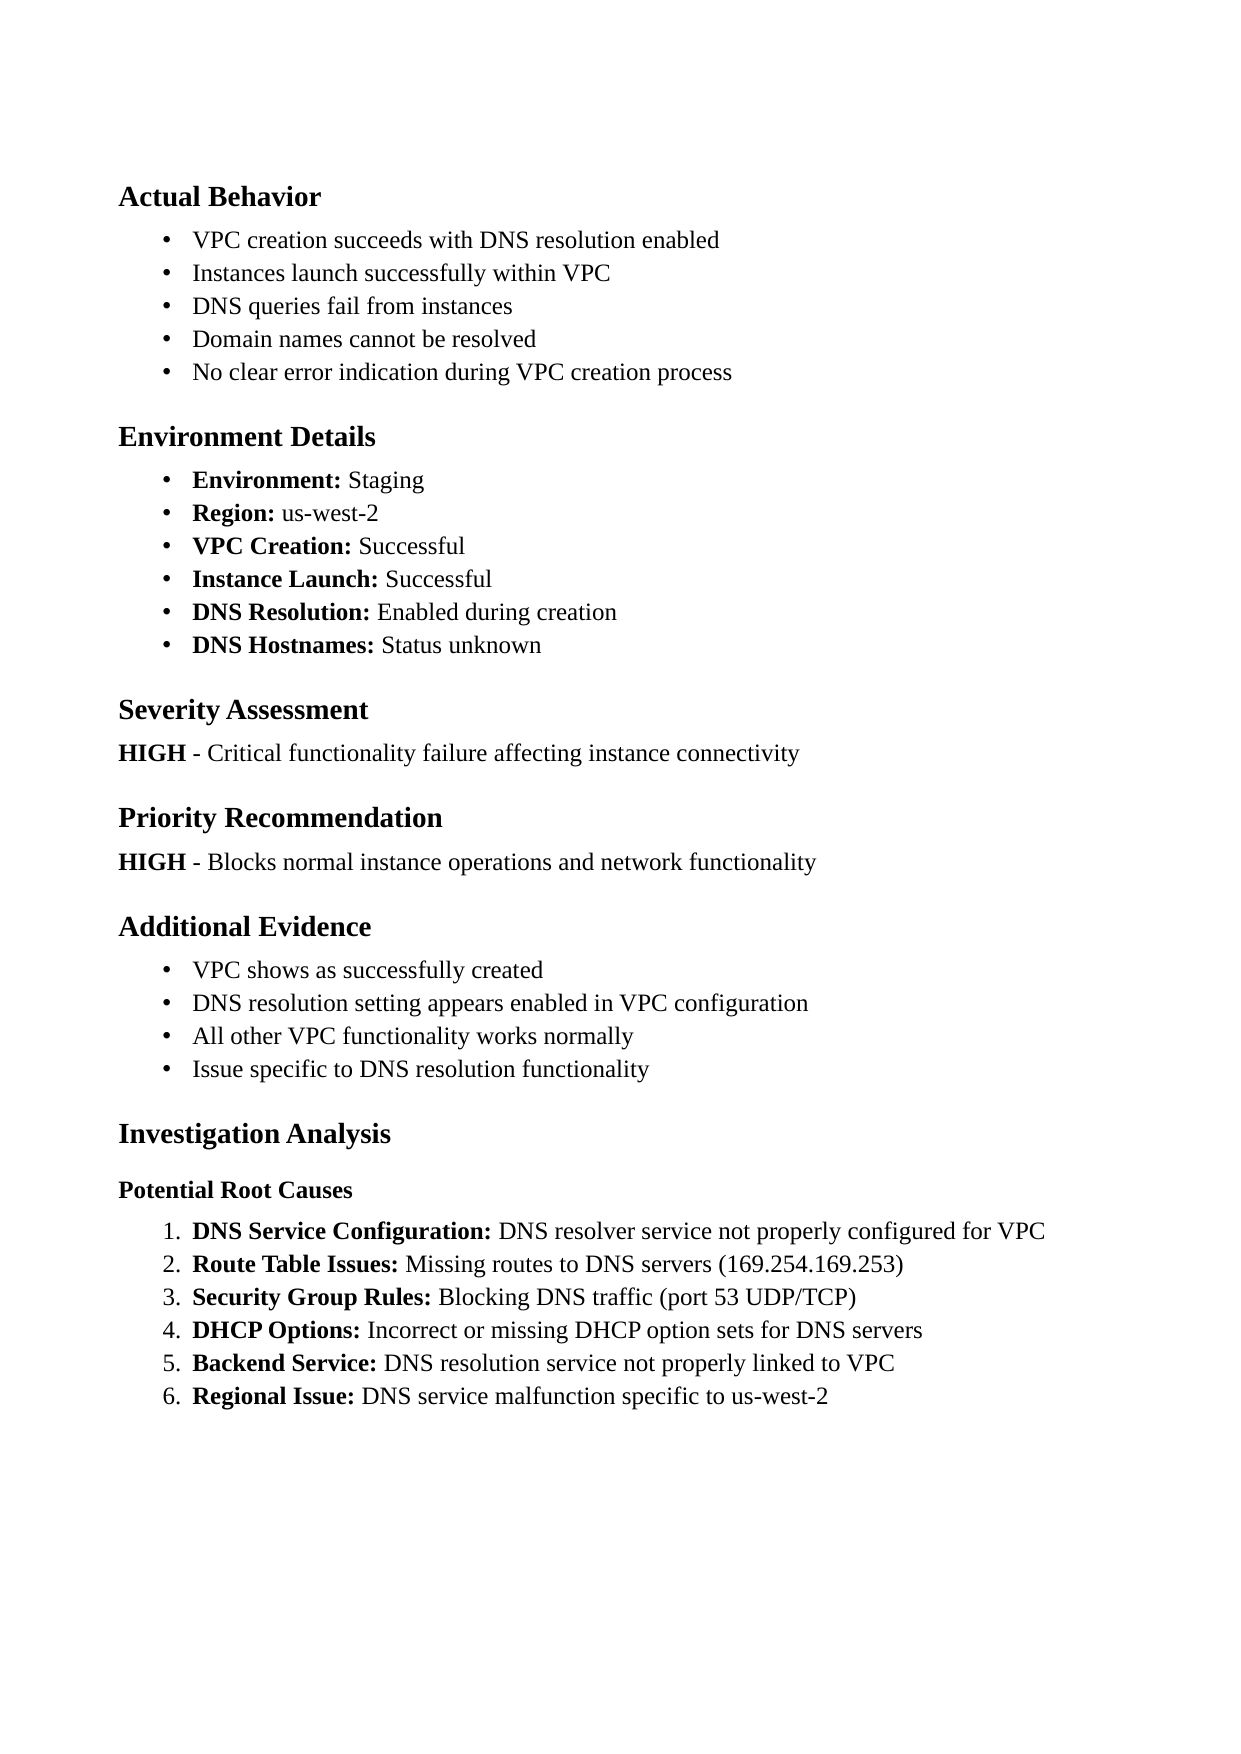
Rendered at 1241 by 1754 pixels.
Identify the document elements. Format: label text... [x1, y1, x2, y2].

list No clear error indication during VPC creation process [162, 357, 1122, 386]
list Environment: Staging [162, 465, 1122, 494]
subtitle Environment Details [118, 419, 1122, 453]
subtitle Potential Root Causes [118, 1175, 1122, 1203]
list VPC shows as successfully created [162, 955, 1122, 984]
list Instances launch successfully within VPC [162, 258, 1122, 287]
subtitle Severity Assessment [118, 692, 1122, 726]
list Backend Service: DNS resolution service not properly linked to VPC [162, 1348, 1122, 1377]
subtitle Actual Behavior [118, 179, 1122, 212]
list Regional Issue: DNS service malfunction specific to us-west-2 [162, 1381, 1122, 1410]
subtitle Priority Recommendation [118, 801, 1122, 834]
subtitle Additional Evidence [118, 909, 1122, 942]
text HIGH - Blocks normal instance operations and network functionality [118, 847, 1122, 875]
list DNS Hostnames: Status unknown [162, 630, 1122, 659]
list DNS queries fail from instances [162, 291, 1122, 319]
list All other VPC functionality works normally [162, 1021, 1122, 1050]
list VPC Creation: Successful [162, 531, 1122, 560]
list DHCP Options: Incorrect or missing DHCP option sets for DNS servers [162, 1315, 1122, 1344]
list VPC creation succeeds with DNS resolution enabled [162, 225, 1122, 253]
list Instance Launch: Successful [162, 564, 1122, 593]
list Issue specific to DNS resolution functionality [162, 1054, 1122, 1083]
list Domain names cannot be resolved [162, 324, 1122, 353]
text HIGH - Critical functionality failure affecting instance connectivity [118, 738, 1122, 767]
list DNS Resolution: Enabled during creation [162, 597, 1122, 626]
list Route Table Issues: Missing routes to DNS servers (169.254.169.253) [162, 1249, 1122, 1278]
list DNS resolution setting appears enabled in VPC configuration [162, 988, 1122, 1017]
list DNS Service Configuration: DNS resolver service not properly configured for VPC [162, 1216, 1122, 1245]
list Region: us-west-2 [162, 498, 1122, 527]
subtitle Investigation Analysis [118, 1116, 1122, 1150]
list Security Group Rules: Blocking DNS traffic (port 53 UDP/TCP) [162, 1282, 1122, 1311]
